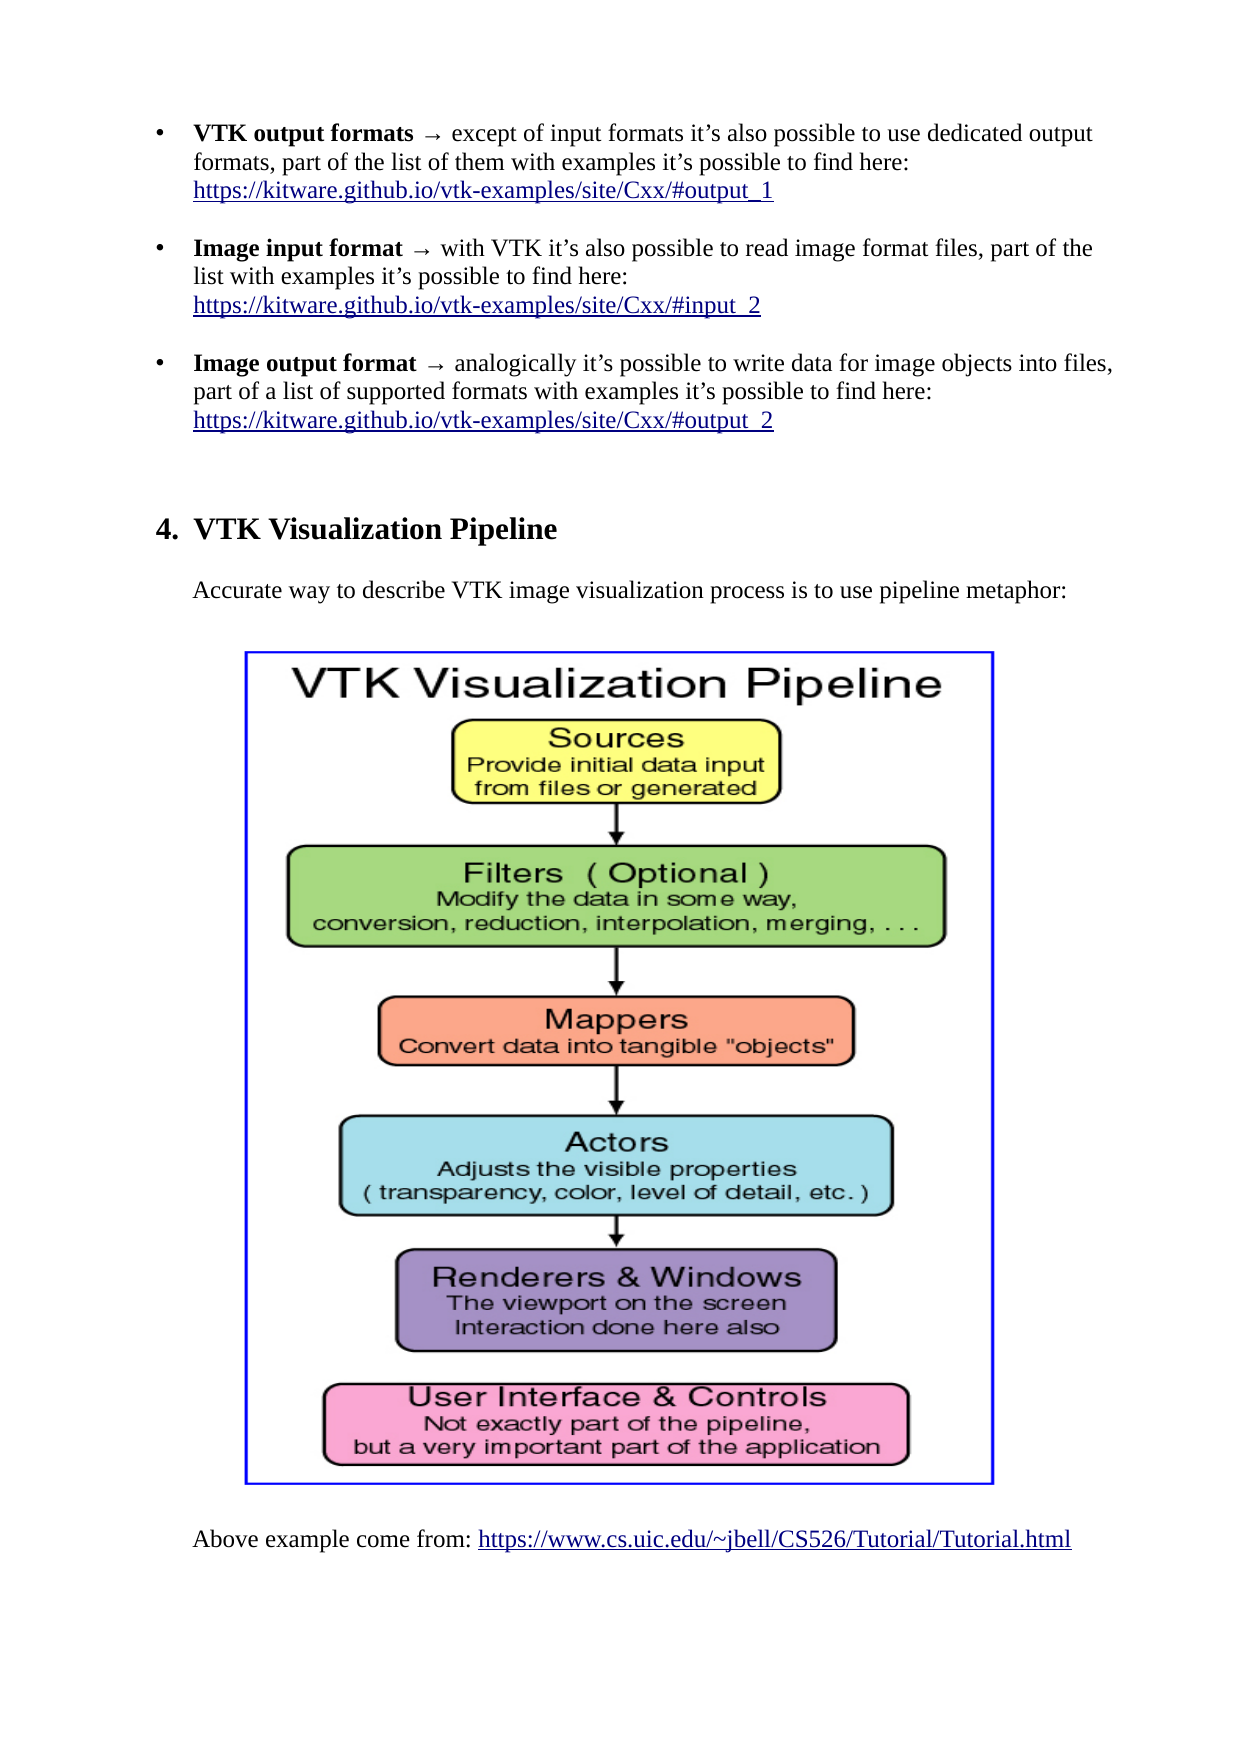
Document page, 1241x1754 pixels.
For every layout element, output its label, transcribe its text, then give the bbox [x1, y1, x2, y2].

list VTK output formats → except of input formats it’s also possible to use dedicated output formats, part of the list of them with examples it’s possible to find here: https://kitware.github.io/vtk-examples/site/Cxx/#output_1 [156, 118, 1122, 204]
text Accurate way to describe VTK image visualization process is to use pipeline metaphor: [118, 575, 1122, 604]
list VTK Visualization Pipeline [156, 510, 1122, 546]
list Image input format → with VTK it’s also possible to read image format files, part of the list with examples it’s possible to find here: https://kitware.github.io/vtk-examples/site/Cxx/#input_2 [156, 233, 1122, 319]
picture [234, 639, 1007, 1496]
list Image output format → analogically it’s possible to write data for image objects into files, part of a list of supported formats with examples it’s possible to find here: https://kitware.github.io/vtk-examples/site/Cxx/#output_2 [156, 348, 1122, 434]
text Above example come from: https://www.cs.uic.edu/~jbell/CS526/Tutorial/Tutorial.html [118, 1524, 1122, 1553]
